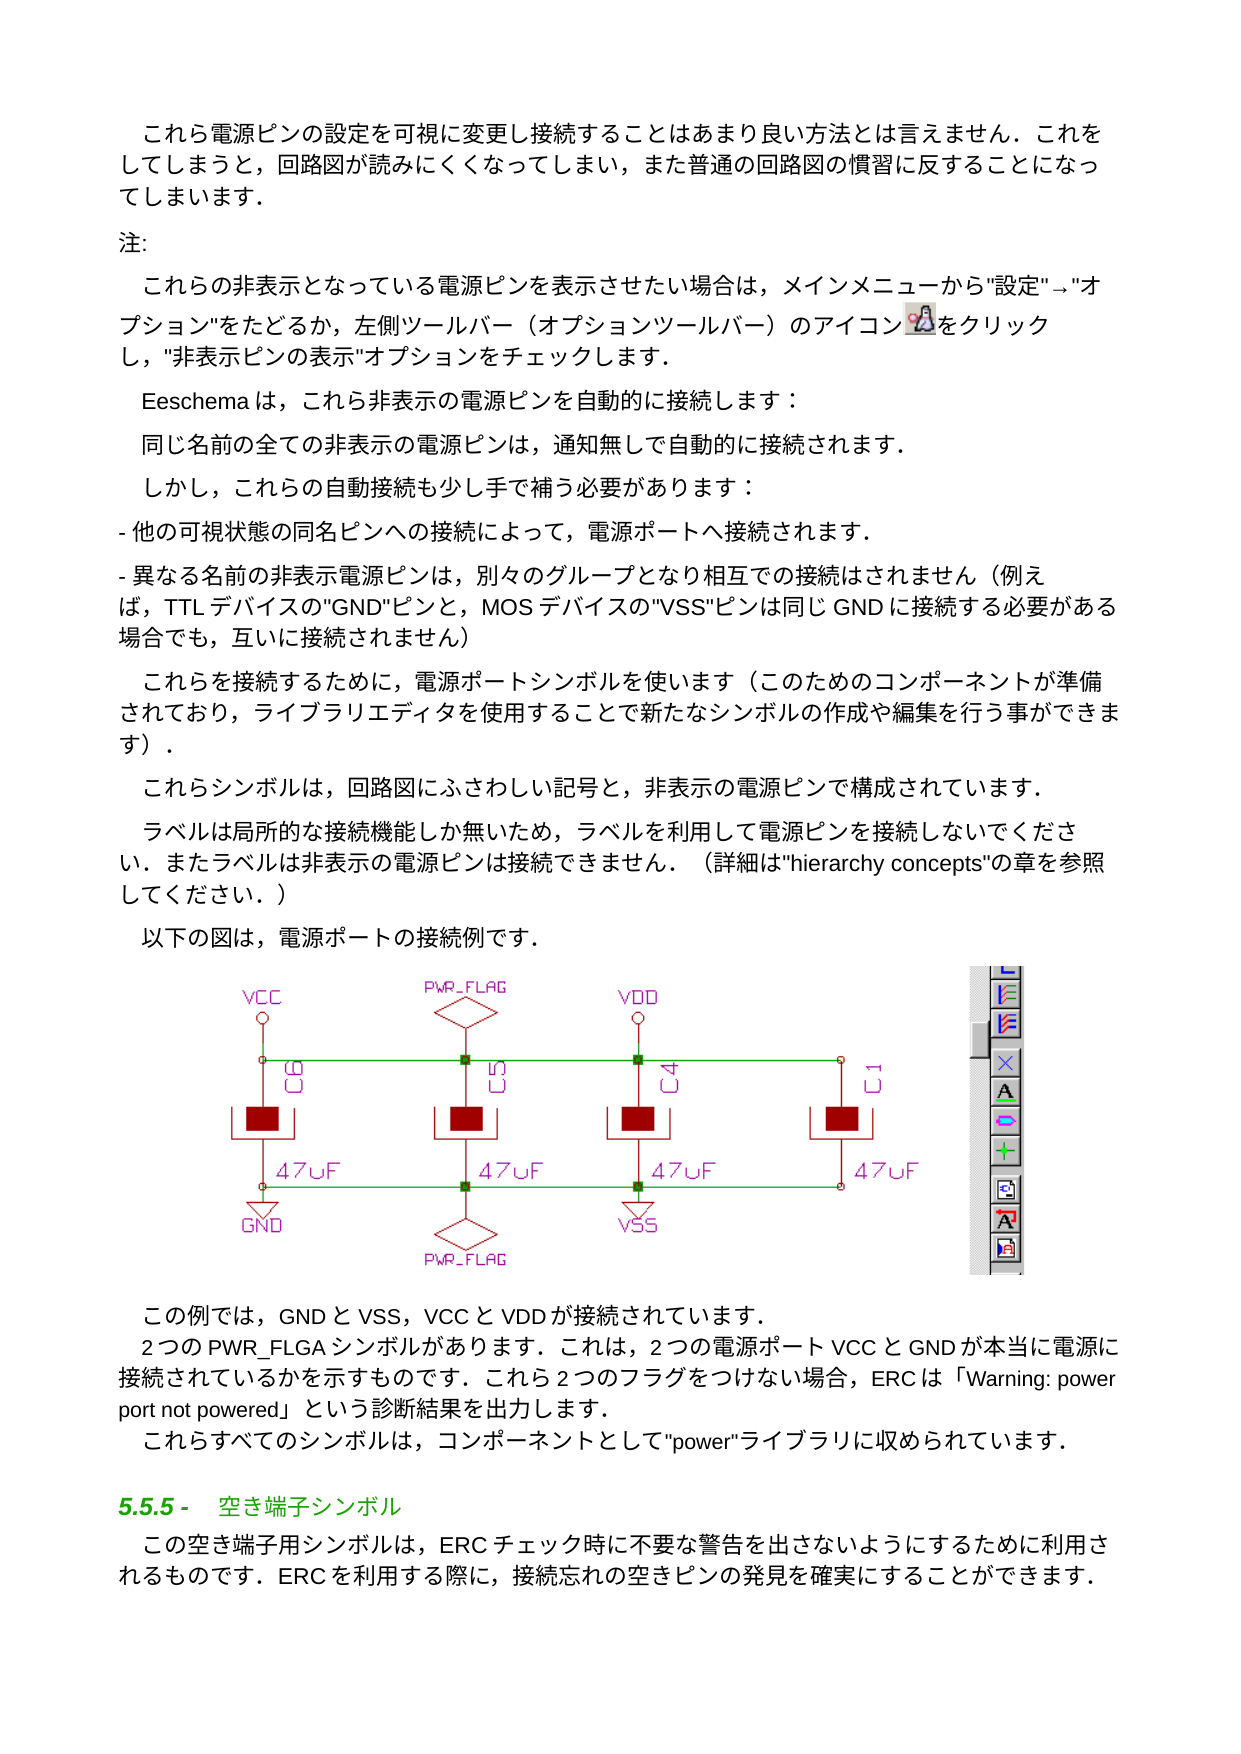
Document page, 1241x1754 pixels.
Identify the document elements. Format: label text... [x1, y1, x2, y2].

text しかし，これらの自動接続も少し手で補う必要があります： [118, 472, 1122, 503]
text ラベルは局所的な接続機能しか無いため，ラベルを利用して電源ピンを接続しないでください．またラベルは非表示の電源ピンは接続できません．（詳細は"hierarchy concepts"の章を参照してください．） [118, 816, 1122, 910]
text 同じ名前の全ての非表示の電源ピンは，通知無しで自動的に接続されます． [118, 428, 1122, 460]
subtitle 空き端子シンボル [118, 1491, 1122, 1523]
text これら電源ピンの設定を可視に変更し接続することはあまり良い方法とは言えません．これをしてしまうと，回路図が読みにくくなってしまい，また普通の回路図の慣習に反することになってしまいます． [118, 118, 1122, 212]
text これらシンボルは，回路図にふさわしい記号と，非表示の電源ピンで構成されています． [118, 772, 1122, 803]
text これらの非表示となっている電源ピンを表示させたい場合は，メインメニューから"設定"→"オプション"をたどるか，左側ツールバー（オプションツールバー）のアイコンをクリックし，"非表示ピンの表示"オプションをチェックします． [118, 270, 1122, 372]
text Eeschemaは，これら非表示の電源ピンを自動的に接続します： [118, 385, 1122, 416]
text これらを接続するために，電源ポートシンボルを使います（このためのコンポーネントが準備されており，ライブラリエディタを使用することで新たなシンボルの作成や編集を行う事ができます）． [118, 666, 1122, 760]
text 以下の図は，電源ポートの接続例です． [118, 922, 1122, 953]
text - 他の可視状態の同名ピンへの接続によって，電源ポートへ接続されます． [118, 516, 1122, 547]
text この例では，GNDとVSS，VCCとVDDが接続されています． 2つのPWR_FLGAシンボルがあります．これは，2つの電源ポートVCCとGNDが本当に電源に接続されているかを示すものです．これら2つのフラグをつけない場合，ERCは「Warning: power port not powered」という診断結果を出力します． これらすべてのシンボルは，コンポーネントとして"power"ライブラリに収められています． [118, 1299, 1122, 1456]
text - 異なる名前の非表示電源ピンは，別々のグループとなり相互での接続はされません（例えば，TTLデバイスの"GND"ピンと，MOSデバイスの"VSS"ピンは同じGNDに接続する必要がある場合でも，互いに接続されません） [118, 560, 1122, 653]
text 注: [118, 224, 1122, 258]
text この空き端子用シンボルは，ERCチェック時に不要な警告を出さないようにするために利用されるものです．ERCを利用する際に，接続忘れの空きピンの発見を確実にすることができます． [118, 1529, 1122, 1592]
picture [902, 301, 936, 335]
